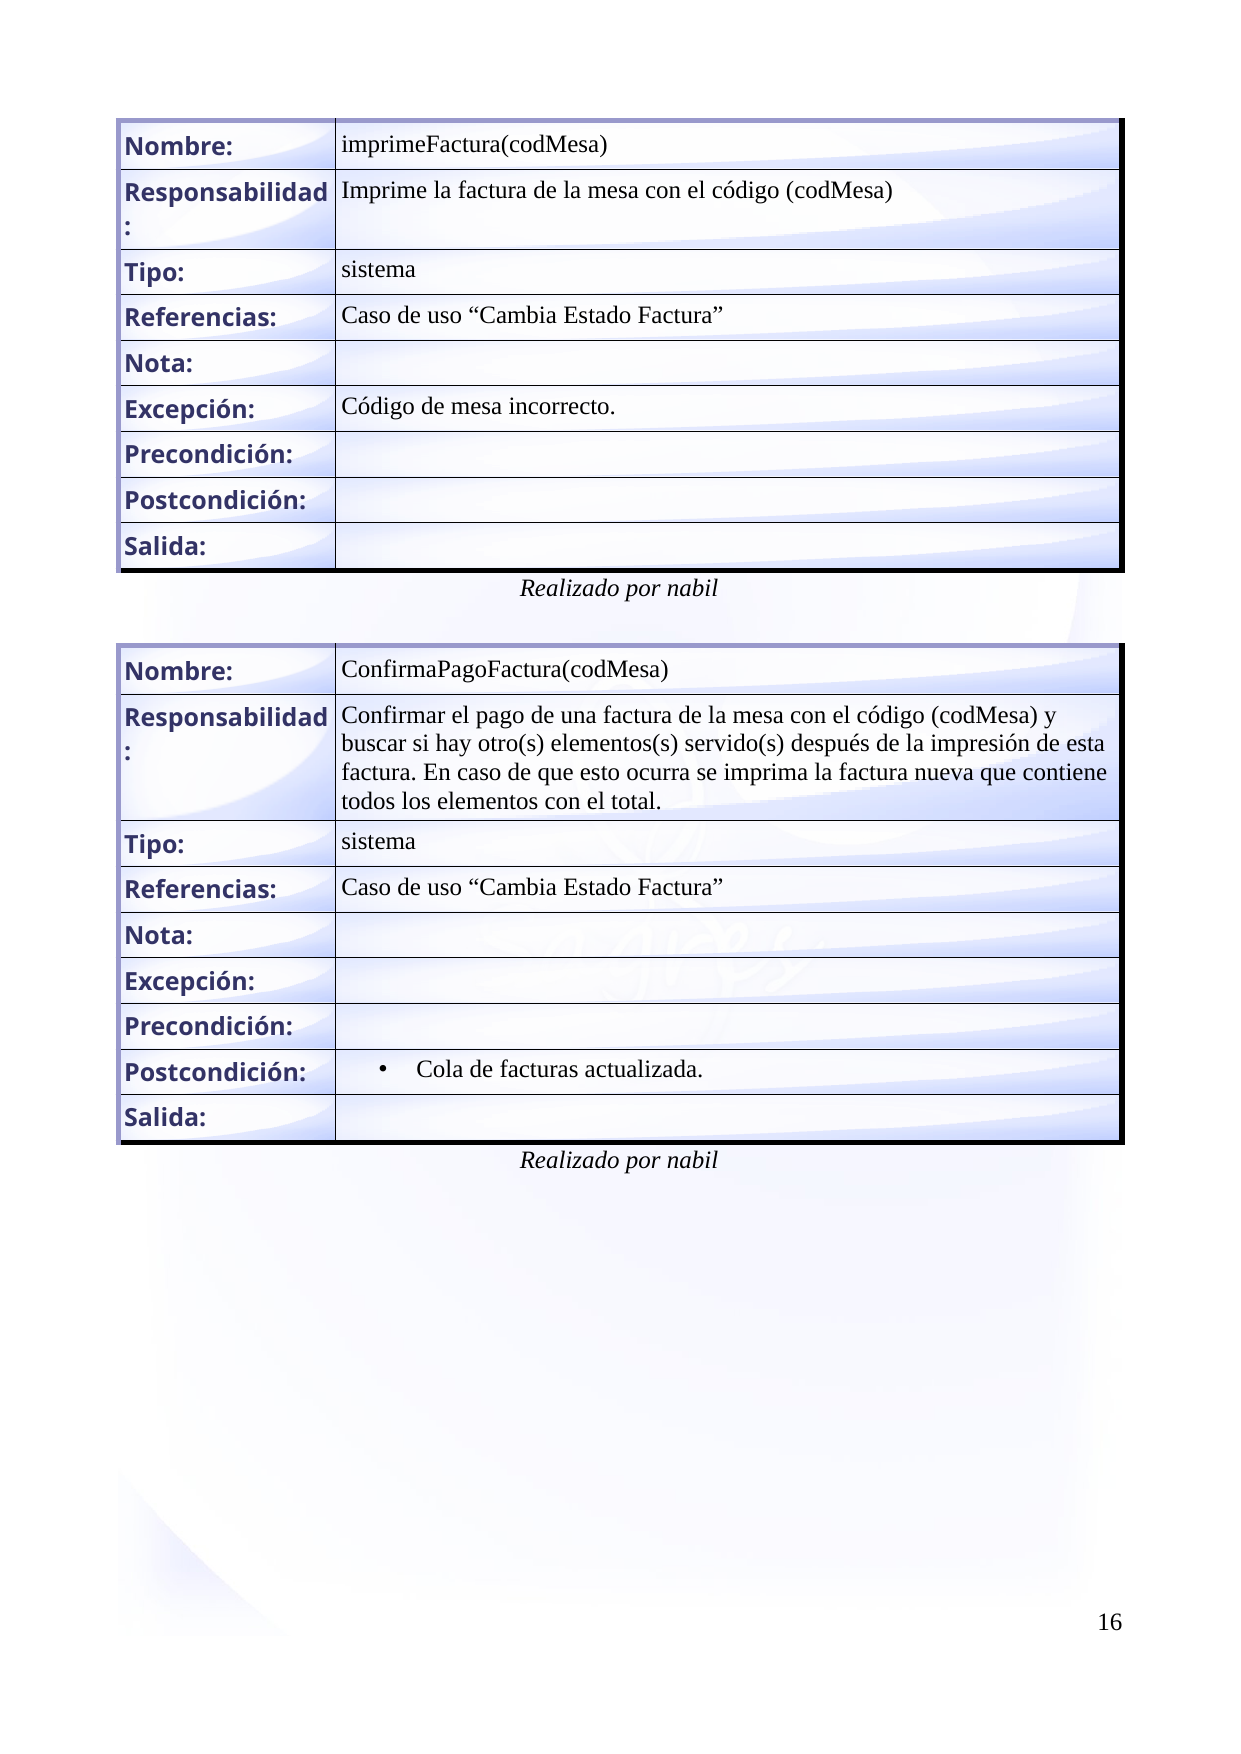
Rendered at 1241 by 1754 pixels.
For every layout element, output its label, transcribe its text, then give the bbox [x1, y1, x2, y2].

table_cell Cola de facturas actualizada. [336, 1050, 1119, 1094]
table_header ConfirmaPagoFactura(codMesa) [336, 648, 1119, 694]
table_cell [336, 432, 1119, 477]
table_header imprimeFactura(codMesa) [336, 123, 1119, 169]
picture [118, 602, 1122, 643]
table_cell sistema [336, 821, 1119, 866]
table_cell Responsabilidad: [121, 170, 335, 248]
table_cell Caso de uso “Cambia Estado Factura” [336, 867, 1119, 912]
table_cell Tipo: [121, 250, 335, 294]
table_cell [336, 523, 1119, 568]
table_cell Precondición: [121, 1004, 335, 1048]
table_cell Salida: [121, 523, 335, 568]
table_cell [336, 958, 1119, 1003]
table_cell Caso de uso “Cambia Estado Factura” [336, 295, 1119, 340]
table_cell [336, 1004, 1119, 1048]
table_cell Nota: [121, 341, 335, 385]
table_cell Excepción: [121, 958, 335, 1003]
text Realizado por nabil [118, 573, 1122, 602]
table_cell Responsabilidad: [121, 695, 335, 820]
table_cell Confirmar el pago de una factura de la mesa con el código (codMesa) y buscar si hay otro(s) elementos(s) servido(s) después de la impresión de esta factura. En caso de que esto ocurra se imprima la factura nueva que contiene todos los elementos con el total. [336, 695, 1119, 820]
table_cell Referencias: [121, 295, 335, 340]
table_cell Salida: [121, 1095, 335, 1140]
picture [118, 1174, 1122, 1636]
table_cell Precondición: [121, 432, 335, 477]
table_cell Nota: [121, 913, 335, 957]
table_cell sistema [336, 250, 1119, 294]
table_header Nombre: [121, 123, 335, 169]
table_cell Tipo: [121, 821, 335, 866]
table_cell [336, 478, 1119, 522]
table_cell [336, 341, 1119, 385]
table_header Nombre: [121, 648, 335, 694]
table_cell Postcondición: [121, 478, 335, 522]
table_cell [336, 913, 1119, 957]
table_cell Postcondición: [121, 1050, 335, 1094]
text Realizado por nabil [118, 1145, 1122, 1174]
table_cell [336, 1095, 1119, 1140]
table_cell Excepción: [121, 386, 335, 431]
table_cell Referencias: [121, 867, 335, 912]
table_cell Código de mesa incorrecto. [336, 386, 1119, 431]
table_cell Imprime la factura de la mesa con el código (codMesa) [336, 170, 1119, 248]
